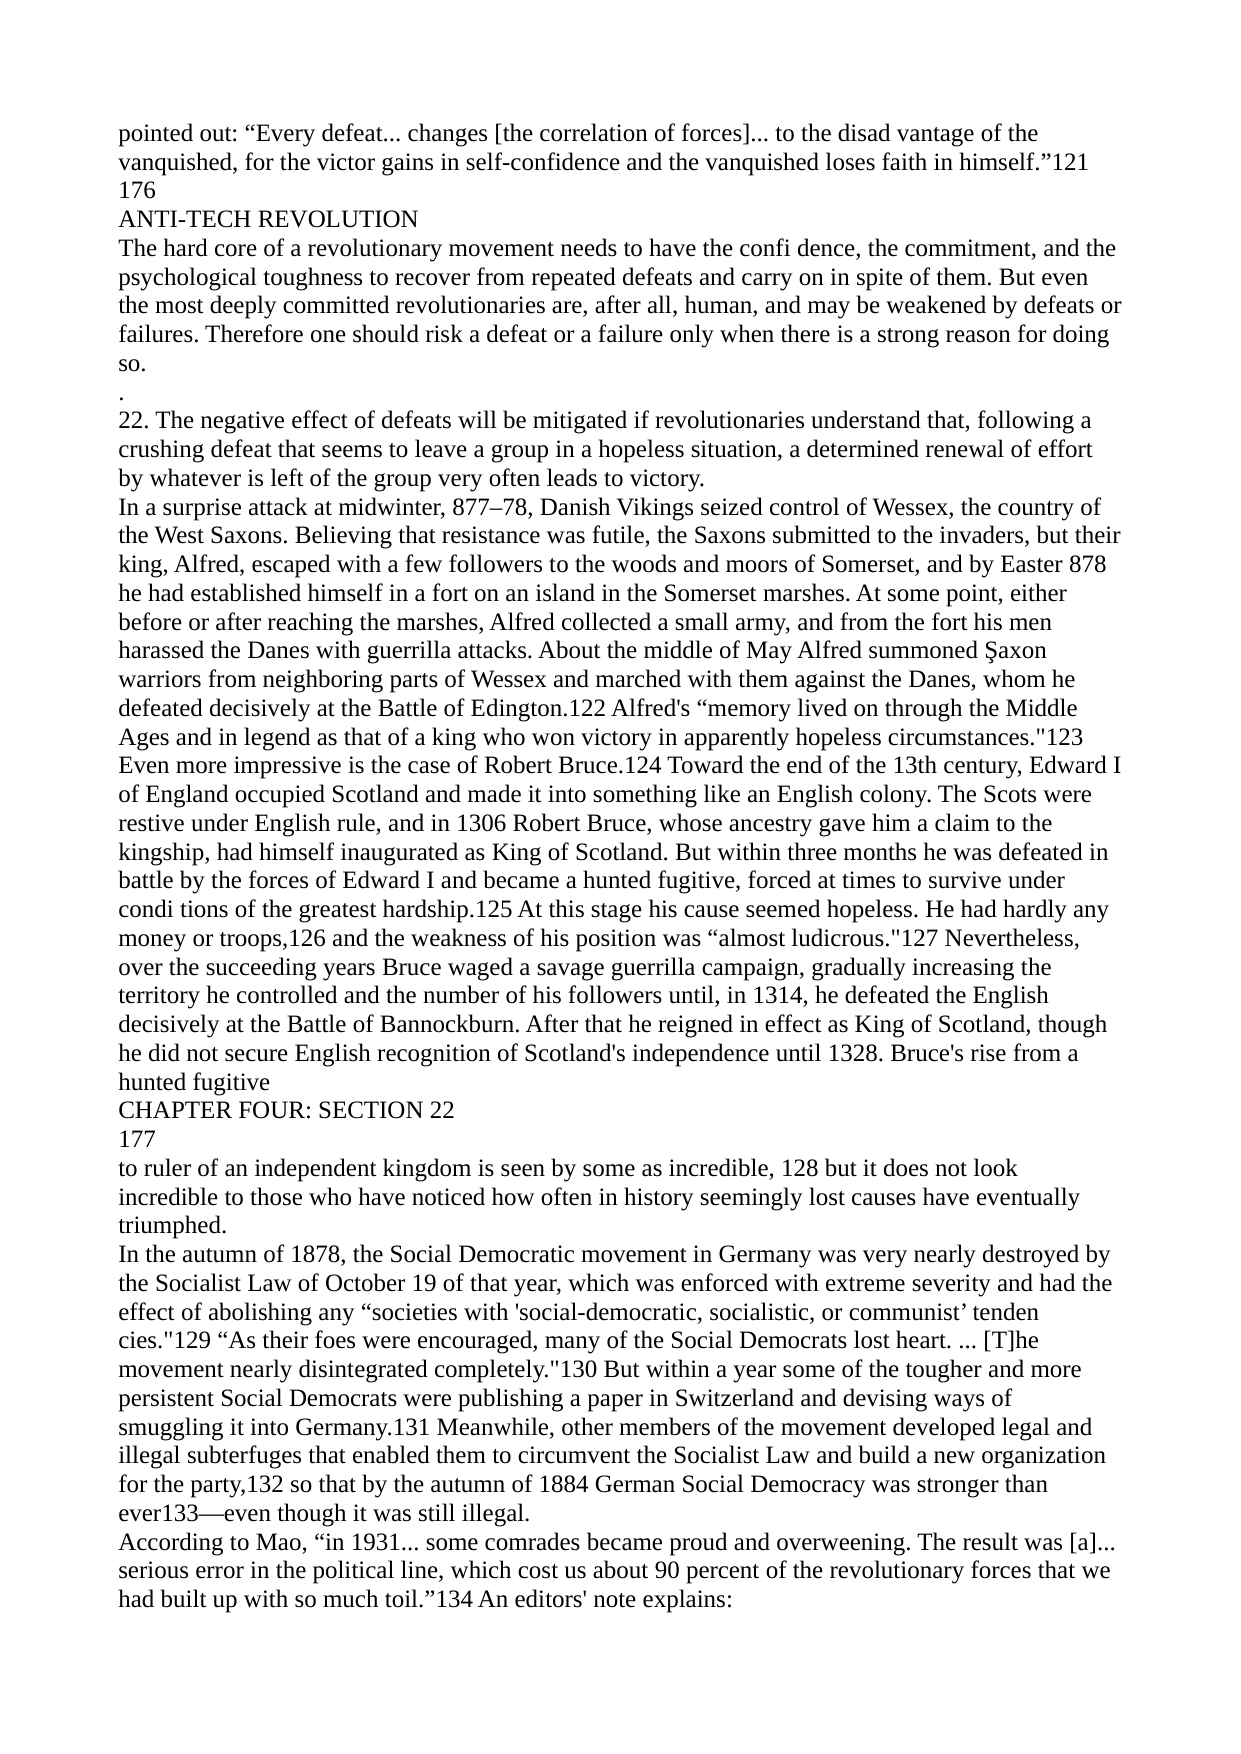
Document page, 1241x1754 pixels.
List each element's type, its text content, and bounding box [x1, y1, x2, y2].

text Even more impressive is the case of Robert Bruce.124 Toward the end of the 13th century, Edward I of England occupied Scotland and made it into something like an English colony. The Scots were restive under English rule, and in 1306 Robert Bruce, whose ancestry gave him a claim to the kingship, had himself inaugurated as King of Scotland. But within three months he was defeated in battle by the forces of Edward I and became a hunted fugitive, forced at times to survive under condi tions of the greatest hardship.125 At this stage his cause seemed hopeless. He had hardly any money or troops,126 and the weakness of his position was “almost ludicrous."127 Nevertheless, over the succeeding years Bruce waged a savage guerrilla campaign, gradually increasing the territory he controlled and the number of his followers until, in 1314, he defeated the English decisively at the Battle of Bannockburn. After that he reigned in effect as King of Scotland, though he did not secure English recognition of Scotland's independence until 1328. Bruce's rise from a hunted fugitive [118, 751, 1122, 1096]
text to ruler of an independent kingdom is seen by some as incredible, 128 but it does not look incredible to those who have noticed how often in history seemingly lost causes have eventually triumphed. [118, 1153, 1122, 1239]
text pointed out: “Every defeat... changes [the correlation of forces]... to the disad vantage of the vanquished, for the victor gains in self-confidence and the vanquished loses faith in himself.”121 [118, 118, 1122, 176]
text . [118, 377, 1122, 406]
text 177 [118, 1124, 1122, 1153]
text CHAPTER FOUR: SECTION 22 [118, 1096, 1122, 1124]
text In the autumn of 1878, the Social Democratic movement in Germany was very nearly destroyed by the Socialist Law of October 19 of that year, which was enforced with extreme severity and had the effect of abolishing any “societies with 'social-democratic, socialistic, or communist’ tenden cies."129 “As their foes were encouraged, many of the Social Democrats lost heart. ... [T]he movement nearly disintegrated completely."130 But within a year some of the tougher and more persistent Social Democrats were publishing a paper in Switzerland and devising ways of smuggling it into Germany.131 Meanwhile, other members of the movement developed legal and illegal subterfuges that enabled them to circumvent the Socialist Law and build a new organization for the party,132 so that by the autumn of 1884 German Social Democracy was stronger than ever133—even though it was still illegal. [118, 1239, 1122, 1527]
text ANTI-TECH REVOLUTION [118, 204, 1122, 233]
text 22. The negative effect of defeats will be mitigated if revolutionaries understand that, following a crushing defeat that seems to leave a group in a hopeless situation, a determined renewal of effort by whatever is left of the group very often leads to victory. [118, 406, 1122, 492]
text 176 [118, 176, 1122, 204]
text According to Mao, “in 1931... some comrades became proud and overweening. The result was [a]... serious error in the political line, which cost us about 90 percent of the revolutionary forces that we had built up with so much toil.”134 An editors' note explains: [118, 1527, 1122, 1613]
text The hard core of a revolutionary movement needs to have the confi dence, the commitment, and the psychological toughness to recover from repeated defeats and carry on in spite of them. But even the most deeply committed revolutionaries are, after all, human, and may be weakened by defeats or failures. Therefore one should risk a defeat or a failure only when there is a strong reason for doing so. [118, 233, 1122, 377]
text In a surprise attack at midwinter, 877–78, Danish Vikings seized control of Wessex, the country of the West Saxons. Believing that resistance was futile, the Saxons submitted to the invaders, but their king, Alfred, escaped with a few followers to the woods and moors of Somerset, and by Easter 878 he had established himself in a fort on an island in the Somerset marshes. At some point, either before or after reaching the marshes, Alfred collected a small army, and from the fort his men harassed the Danes with guerrilla attacks. About the middle of May Alfred summoned Şaxon warriors from neighboring parts of Wessex and marched with them against the Danes, whom he defeated decisively at the Battle of Edington.122 Alfred's “memory lived on through the Middle Ages and in legend as that of a king who won victory in apparently hopeless circumstances."123 [118, 492, 1122, 751]
